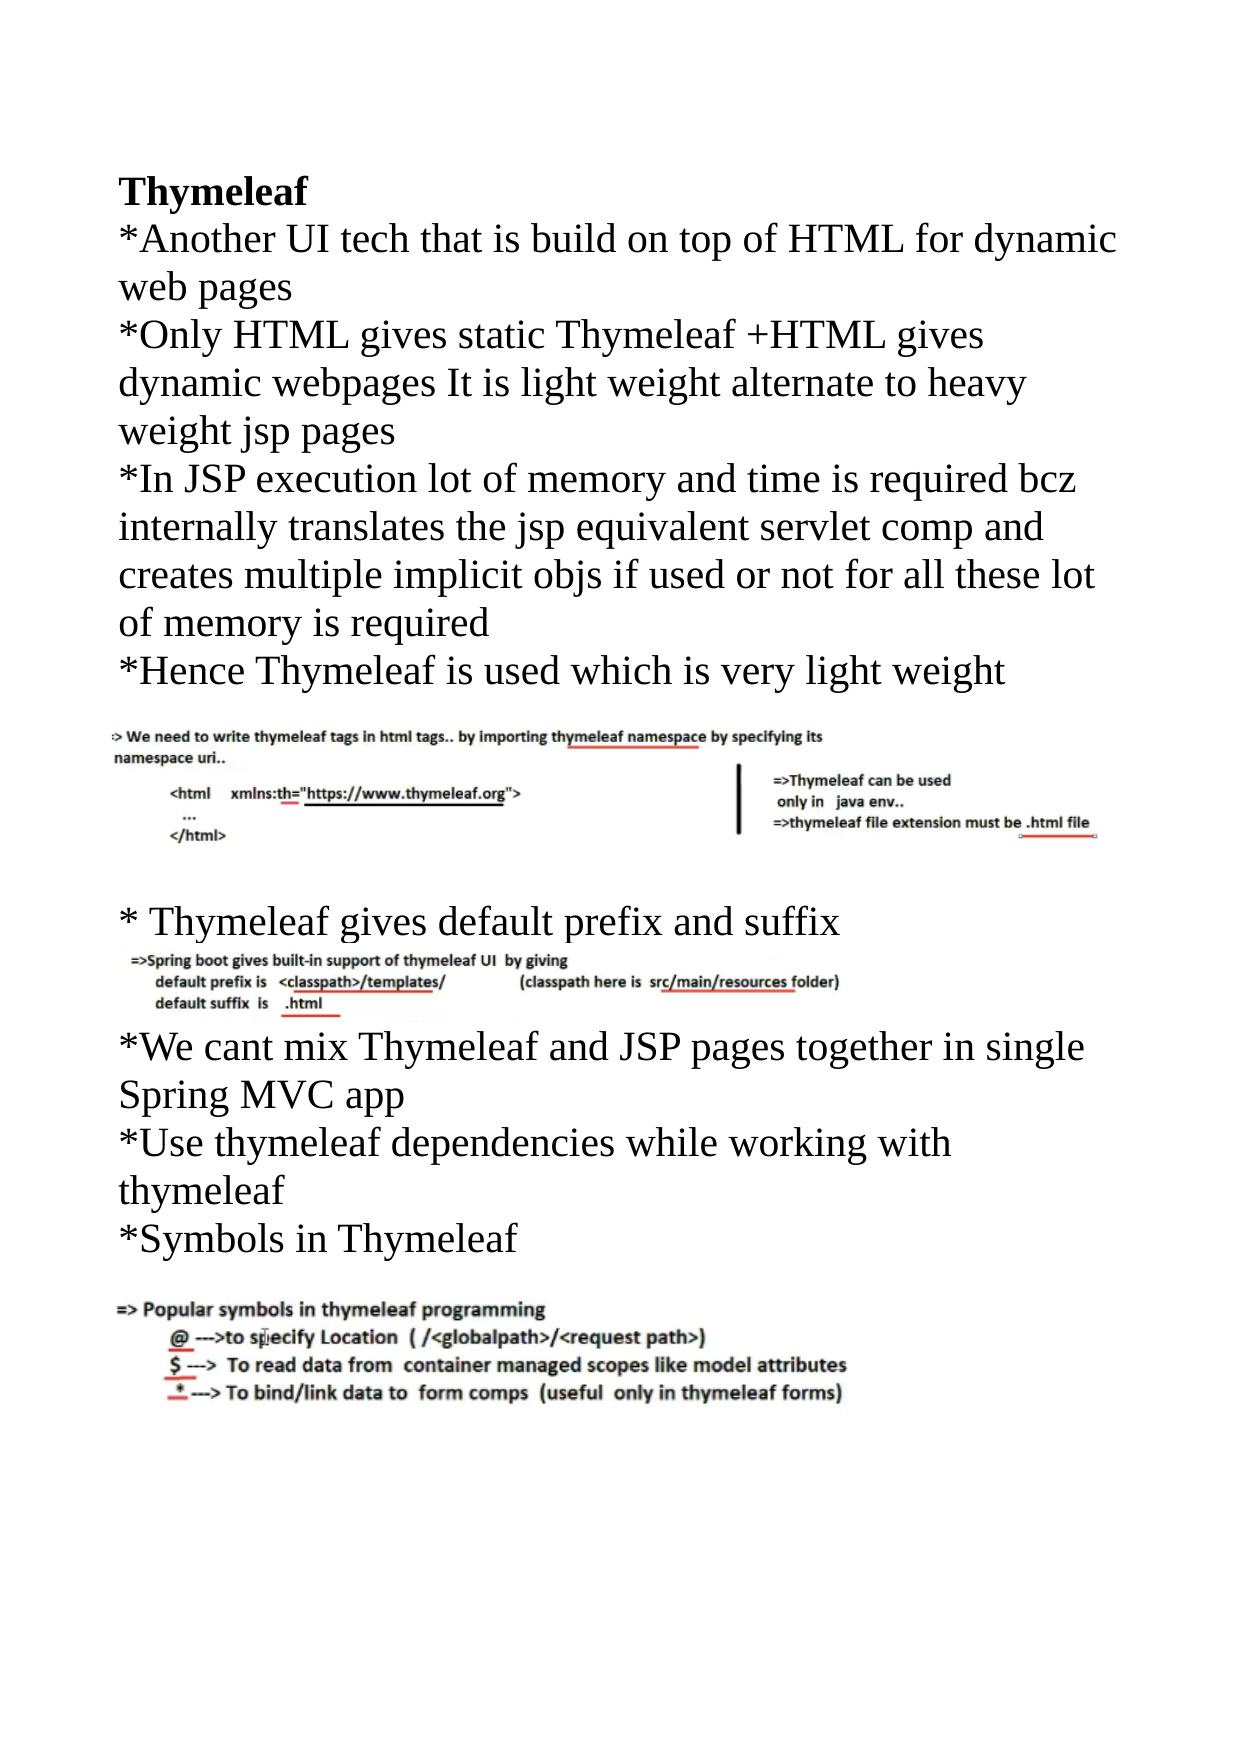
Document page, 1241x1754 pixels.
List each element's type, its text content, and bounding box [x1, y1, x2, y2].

text *Symbols in Thymeleaf [118, 1213, 1122, 1261]
picture [94, 1286, 868, 1421]
text *Another UI tech that is build on top of HTML for dynamic web pages [118, 214, 1122, 310]
text *Use thymeleaf dependencies while working with thymeleaf [118, 1117, 1122, 1213]
picture [111, 725, 1116, 848]
text * Thymeleaf gives default prefix and suffix [118, 896, 1122, 943]
text *In JSP execution lot of memory and time is required bcz internally translates the jsp equivalent servlet comp and creates multiple implicit objs if used or not for all these lot of memory is required [118, 453, 1122, 645]
text *Only HTML gives static Thymeleaf +HTML gives dynamic webpages It is light weight alternate to heavy weight jsp pages [118, 310, 1122, 453]
text *Hence Thymeleaf is used which is very light weight [118, 645, 1122, 693]
picture [118, 943, 1123, 1022]
text Thymeleaf [118, 166, 1122, 214]
text *We cant mix Thymeleaf and JSP pages together in single Spring MVC app [118, 1022, 1122, 1117]
